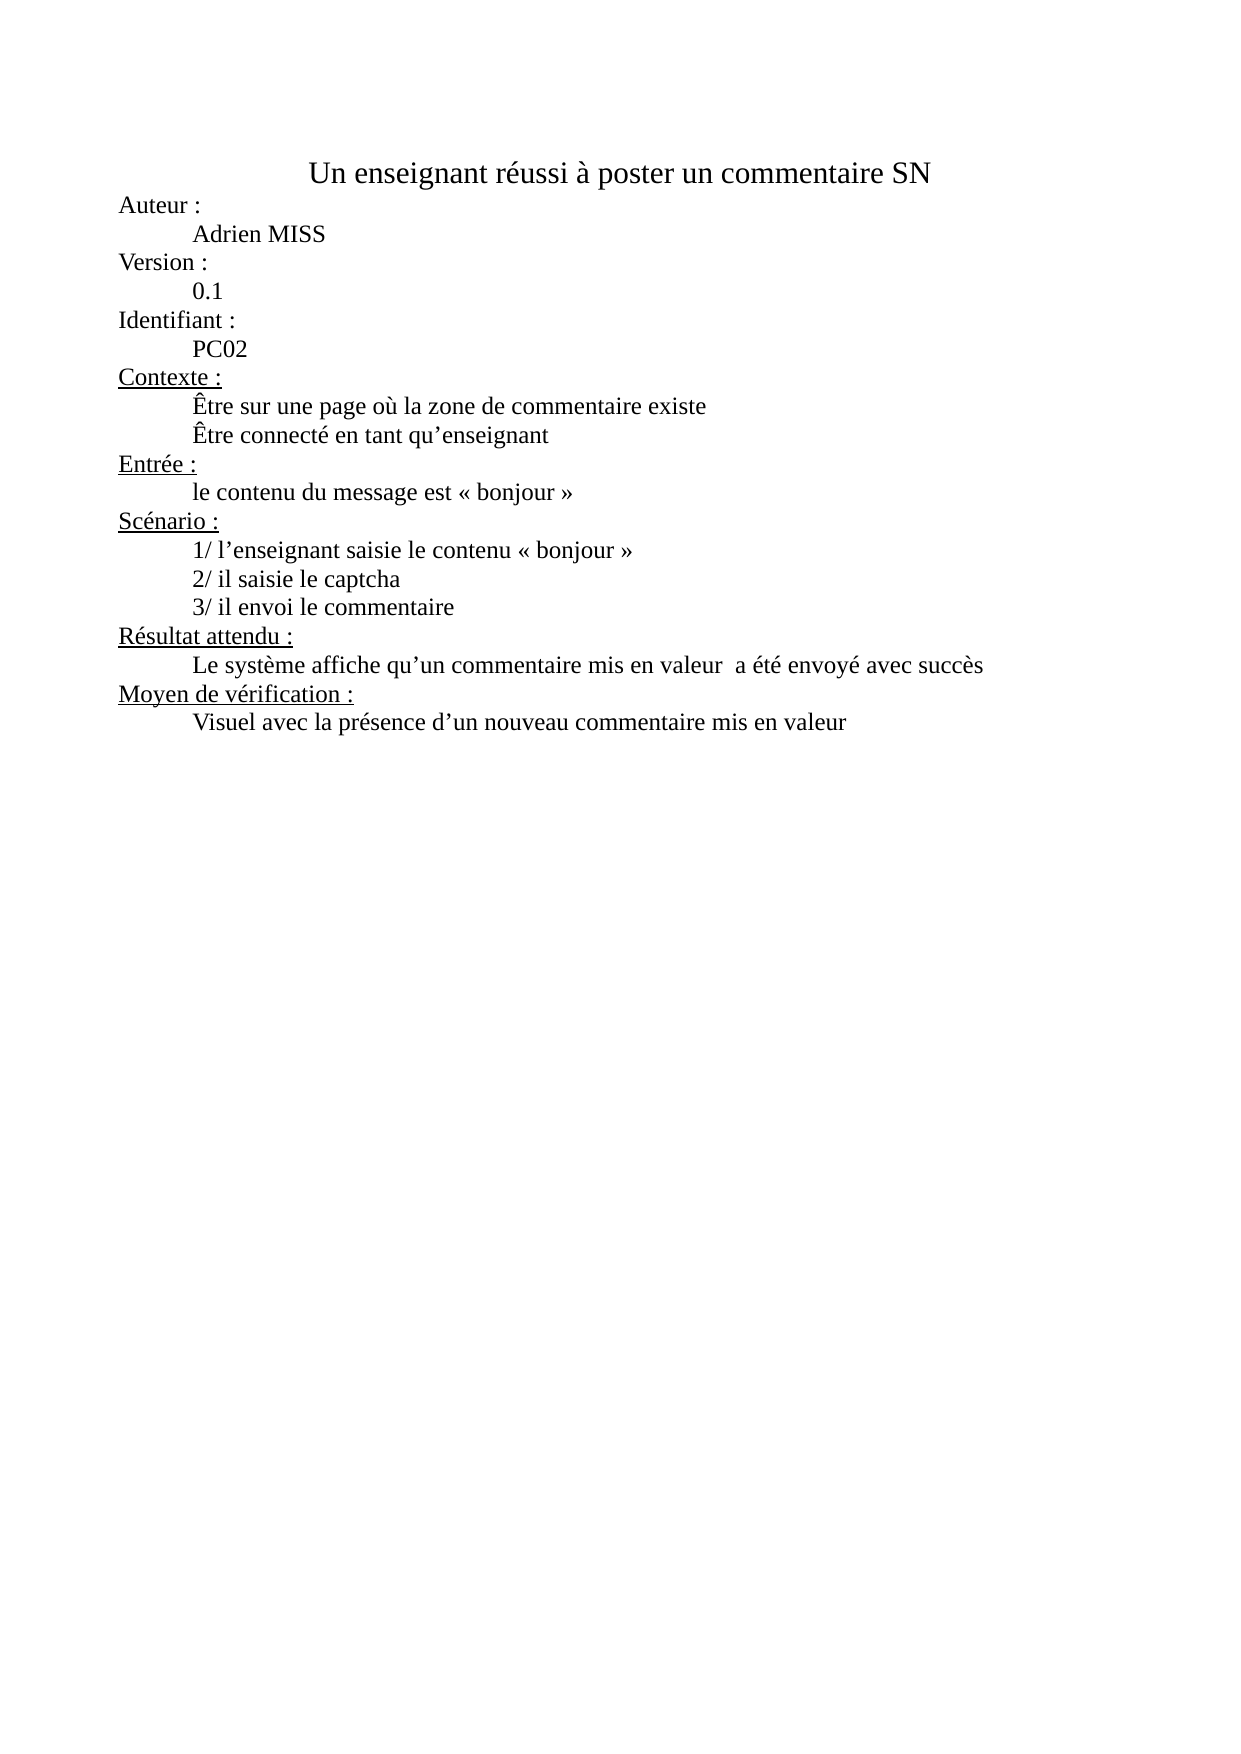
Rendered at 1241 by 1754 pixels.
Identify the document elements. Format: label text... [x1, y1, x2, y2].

text Être sur une page où la zone de commentaire existe [118, 391, 1122, 420]
text Résultat attendu : [118, 621, 1122, 650]
text Contexte : [118, 362, 1122, 391]
text Un enseignant réussi à poster un commentaire SN [118, 154, 1122, 190]
text PC02 [118, 334, 1122, 362]
text 0.1 [118, 276, 1122, 305]
text Auteur : [118, 190, 1122, 219]
text Être connecté en tant qu’enseignant [118, 420, 1122, 449]
text Moyen de vérification : [118, 679, 1122, 707]
text 2/ il saisie le captcha [118, 564, 1122, 592]
text Visuel avec la présence d’un nouveau commentaire mis en valeur [118, 707, 1122, 736]
text Le système affiche qu’un commentaire mis en valeur a été envoyé avec succès [118, 650, 1122, 679]
text le contenu du message est « bonjour » [118, 477, 1122, 506]
text 1/ l’enseignant saisie le contenu « bonjour » [118, 535, 1122, 564]
text Adrien MISS [118, 219, 1122, 247]
text Entrée : [118, 449, 1122, 477]
text Identifiant : [118, 305, 1122, 334]
text 3/ il envoi le commentaire [118, 592, 1122, 621]
text Version : [118, 247, 1122, 276]
text Scénario : [118, 506, 1122, 535]
